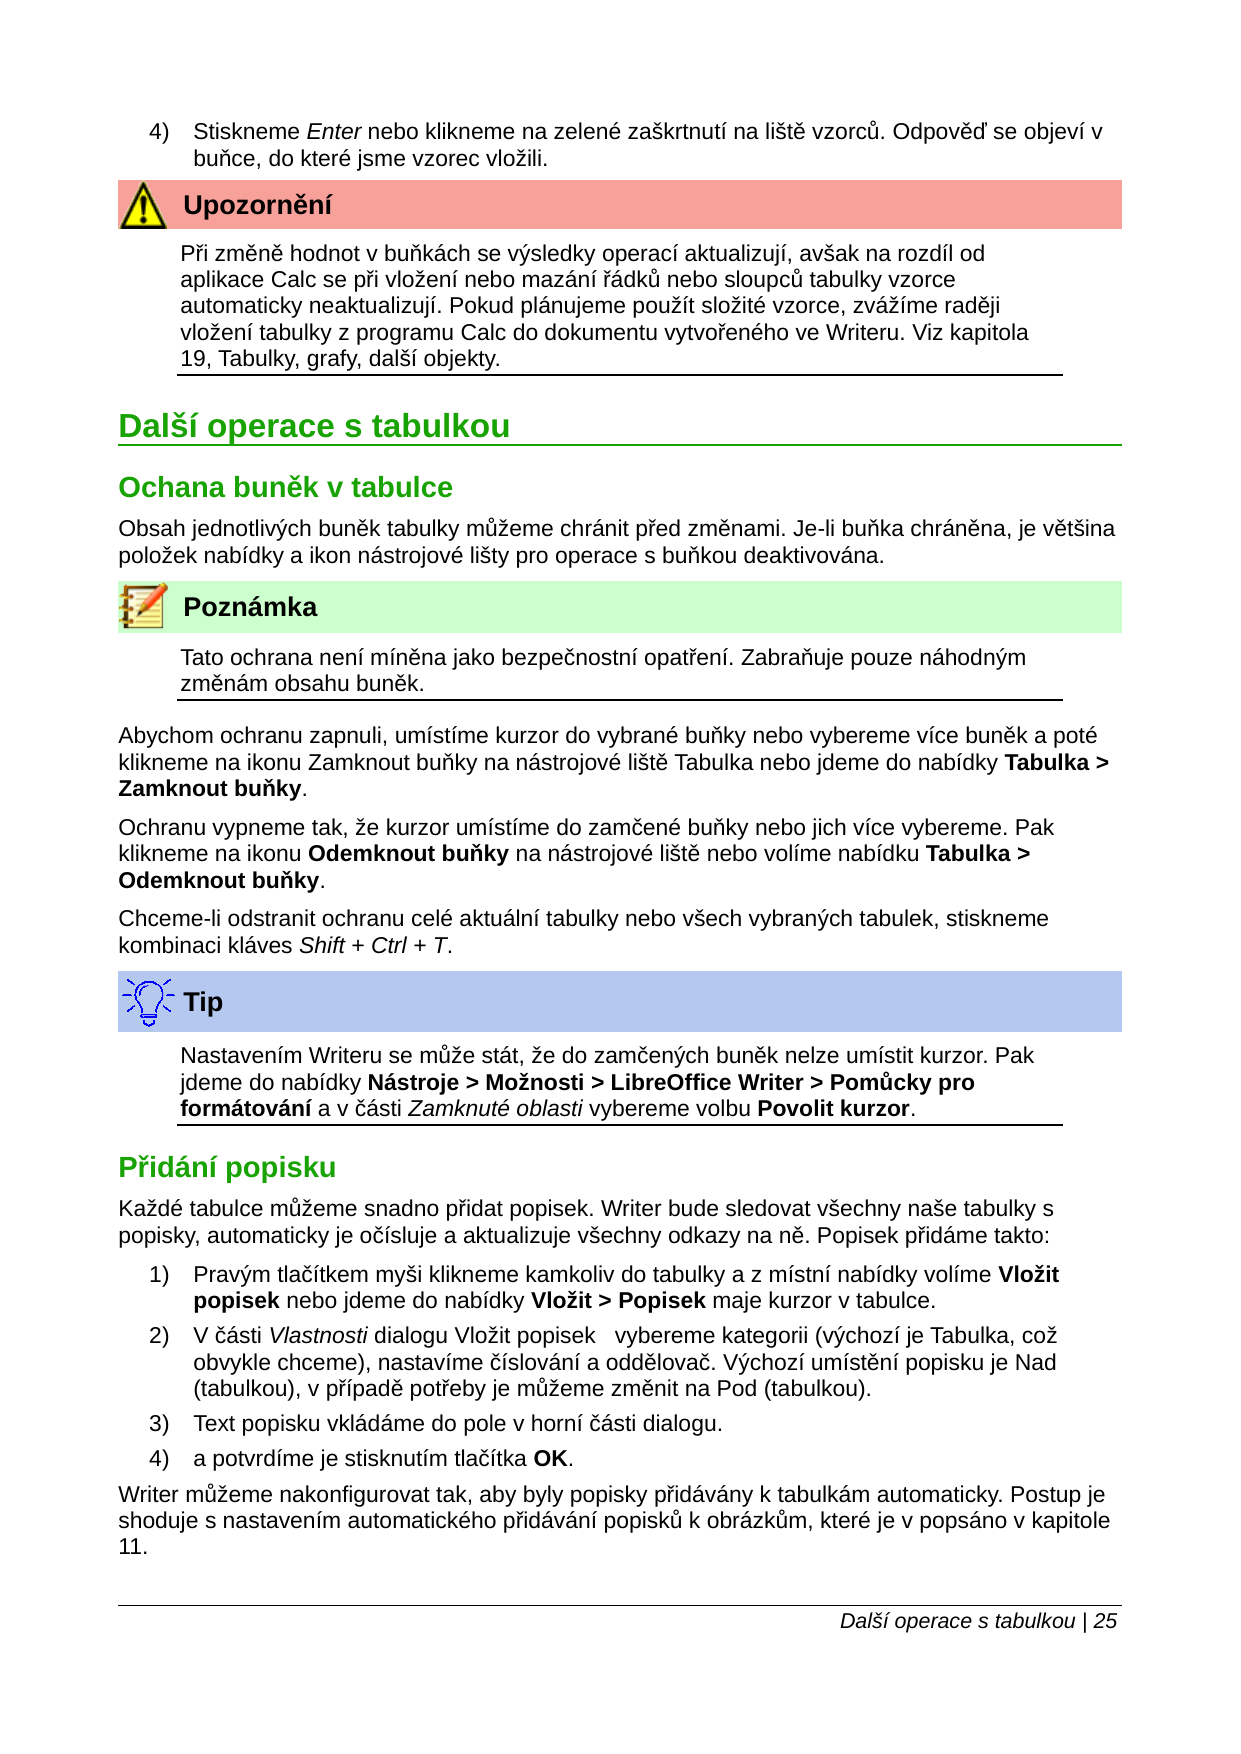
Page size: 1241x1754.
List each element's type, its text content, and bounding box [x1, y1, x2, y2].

picture [119, 180, 167, 229]
list Text popisku vkládáme do pole v horní části dialogu. [169, 1410, 1122, 1436]
list a potvrdíme je stisknutím tlačítka OK. [169, 1445, 1122, 1472]
list Ochranu vypneme tak, že kurzor umístíme do zamčené buňky nebo jich více vybereme. Pak klikneme na ikonu Odemknout buňky na nástrojové liště nebo volíme nabídku Tabulka > Odemknout buňky. [118, 814, 1122, 893]
picture [119, 971, 179, 1031]
subtitle Upozornění [167, 180, 1122, 229]
text Tato ochrana není míněna jako bezpečnostní opatření. Zabraňuje pouze náhodným změnám obsahu buněk. [177, 640, 1063, 699]
text Writer můžeme nakonfigurovat tak, aby byly popisky přidávány k tabulkám automaticky. Postup je shoduje s nastavením automatického přidávání popisků k obrázkům, které je v popsáno v kapitole 11. [118, 1481, 1122, 1559]
picture [119, 581, 170, 632]
list Abychom ochranu zapnuli, umístíme kurzor do vybrané buňky nebo vybereme více buněk a poté klikneme na ikonu Zamknout buňky na nástrojové liště Tabulka nebo jdeme do nabídky Tabulka > Zamknout buňky. [118, 722, 1122, 801]
subtitle Přidání popisku [118, 1150, 1122, 1184]
subtitle Poznámka [118, 581, 1122, 633]
subtitle Tip [118, 971, 1122, 1032]
text Obsah jednotlivých buněk tabulky můžeme chránit před změnami. Je-li buňka chráněna, je většina položek nabídky a ikon nástrojové lišty pro operace s buňkou deaktivována. [118, 515, 1122, 568]
subtitle Ochana buněk v tabulce [118, 470, 1122, 504]
subtitle Další operace s tabulkou [118, 406, 1122, 444]
text Každé tabulce můžeme snadno přidat popisek. Writer bude sledovat všechny naše tabulky s popisky, automaticky je očísluje a aktualizuje všechny odkazy na ně. Popisek přidáme takto: [118, 1195, 1122, 1248]
text Při změně hodnot v buňkách se výsledky operací aktualizují, avšak na rozdíl od aplikace Calc se při vložení nebo mazání řádků nebo sloupců tabulky vzorce automaticky neaktualizují. Pokud plánujeme použít složité vzorce, zvážíme raději vložení tabulky z programu Calc do dokumentu vytvořeného ve Writeru. Viz kapitola 19, Tabulky, grafy, další objekty. [177, 237, 1063, 374]
list Pravým tlačítkem myši klikneme kamkoliv do tabulky a z místní nabídky volíme Vložit popisek nebo jdeme do nabídky Vložit > Popisek maje kurzor v tabulce. [169, 1261, 1122, 1313]
list V části Vlastnosti dialogu Vložit popisek vybereme kategorii (výchozí je Tabulka, což obvykle chceme), nastavíme číslování a oddělovač. Výchozí umístění popisku je Nad (tabulkou), v případě potřeby je můžeme změnit na Pod (tabulkou). [169, 1322, 1122, 1401]
text Nastavením Writeru se může stát, že do zamčených buněk nelze umístit kurzor. Pak jdeme do nabídky Nástroje > Možnosti > LibreOffice Writer > Pomůcky pro formátování a v části Zamknuté oblasti vybereme volbu Povolit kurzor. [177, 1039, 1063, 1124]
list Stiskneme Enter nebo klikneme na zelené zaškrtnutí na liště vzorců. Odpověď se objeví v buňce, do které jsme vzorec vložili. [169, 118, 1122, 171]
text Chceme-li odstranit ochranu celé aktuální tabulky nebo všech vybraných tabulek, stiskneme kombinaci kláves Shift + Ctrl + T. [118, 905, 1122, 958]
